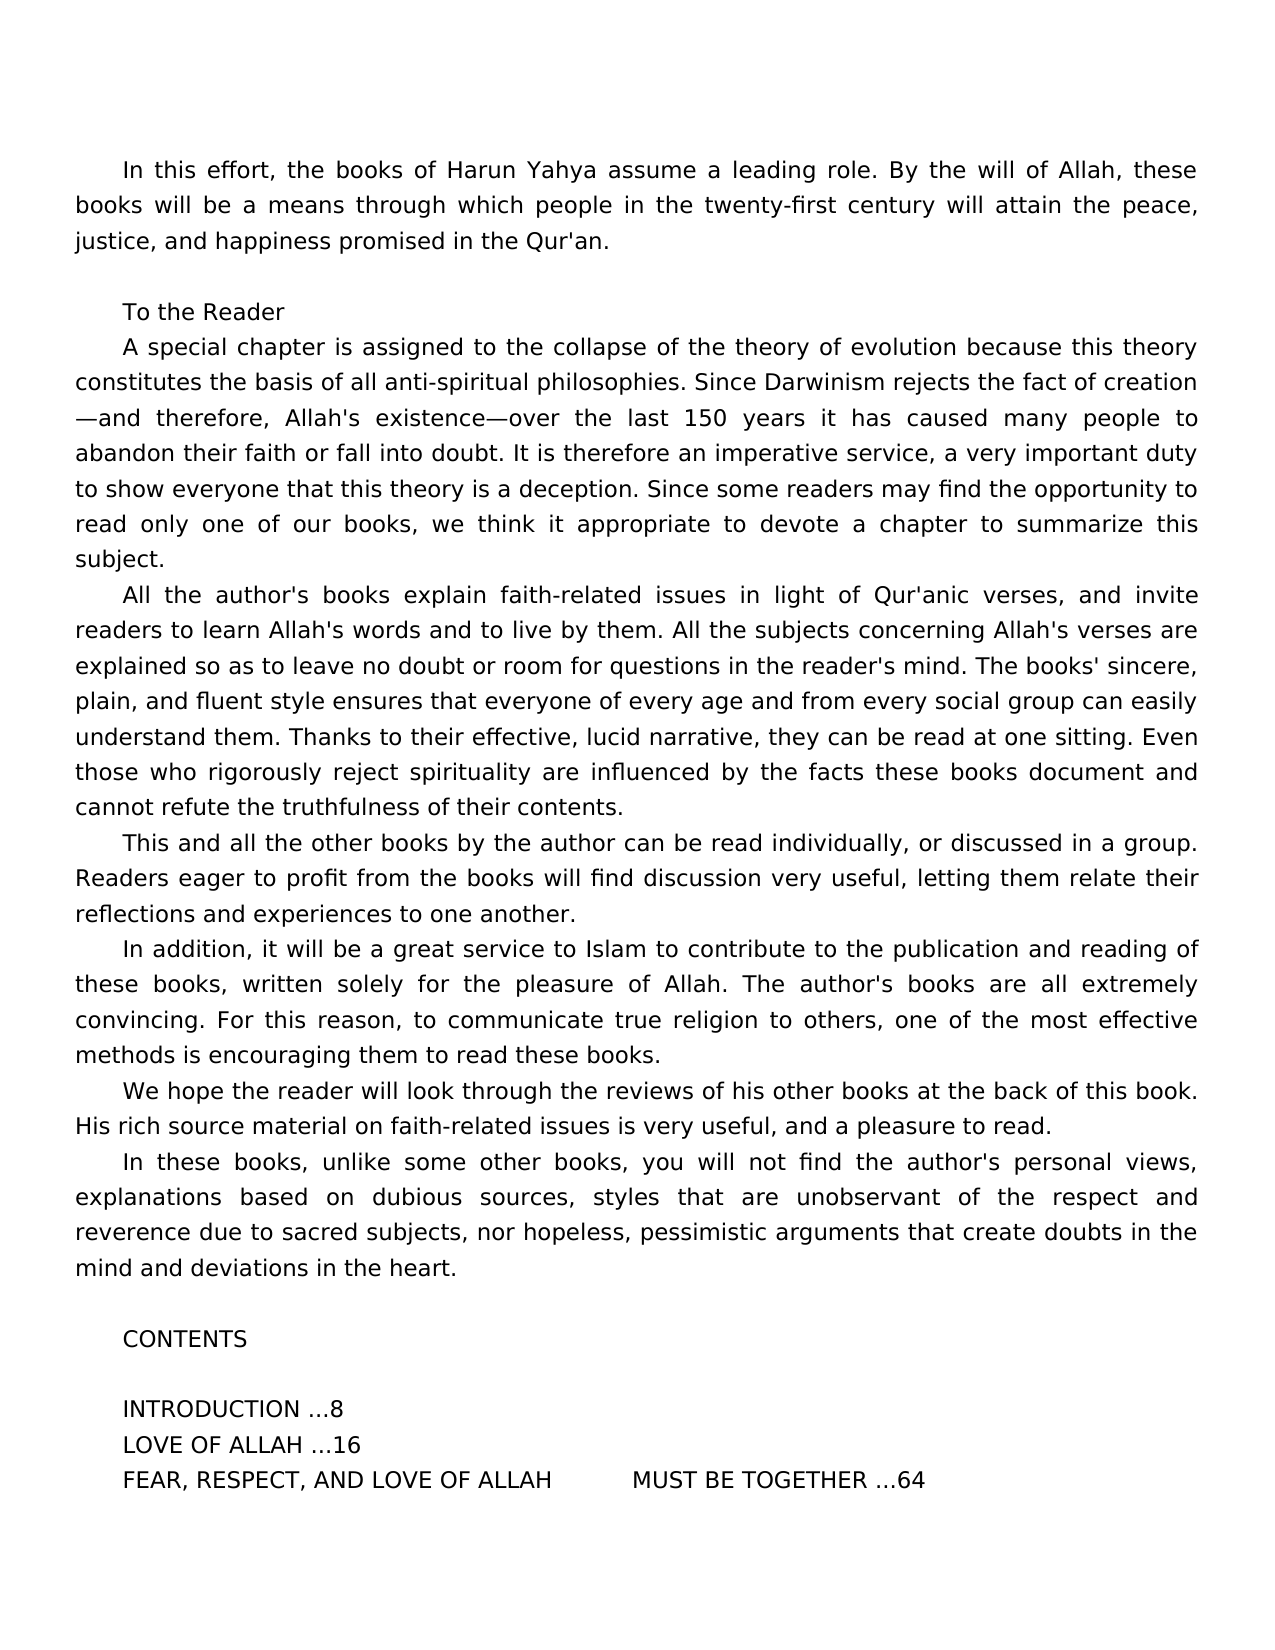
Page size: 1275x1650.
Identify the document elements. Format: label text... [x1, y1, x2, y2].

text This and all the other books by the author can be read individually, or discussed in a group. Readers eager to profit from the books will find discussion very useful, letting them relate their reflections and experiences to one another. [75, 823, 1200, 929]
text A special chapter is assigned to the collapse of the theory of evolution because this theory constitutes the basis of all anti-spiritual philosophies. Since Darwinism rejects the fact of creation—and therefore, Allah's existence—over the last 150 years it has caused many people to abandon their faith or fall into doubt. It is therefore an imperative service, a very important duty to show everyone that this theory is a deception. Since some readers may find the opportunity to read only one of our books, we think it appropriate to devote a chapter to summarize this subject. [75, 327, 1200, 575]
text FEAR, RESPECT, AND LOVE OF ALLAH MUST BE TOGETHER ...64 [75, 1460, 1200, 1496]
text In these books, unlike some other books, you will not find the author's personal views, explanations based on dubious sources, styles that are unobservant of the respect and reverence due to sacred subjects, nor hopeless, pessimistic arguments that create doubts in the mind and deviations in the heart. [75, 1142, 1200, 1283]
text All the author's books explain faith-related issues in light of Qur'anic verses, and invite readers to learn Allah's words and to live by them. All the subjects concerning Allah's verses are explained so as to leave no doubt or room for questions in the reader's mind. The books' sincere, plain, and fluent style ensures that everyone of every age and from every social group can easily understand them. Thanks to their effective, lucid narrative, they can be read at one sitting. Even those who rigorously reject spirituality are influenced by the facts these books document and cannot refute the truthfulness of their contents. [75, 575, 1200, 823]
text CONTENTS [75, 1319, 1200, 1354]
text LOVE OF ALLAH ...16 [75, 1425, 1200, 1460]
text In this effort, the books of Harun Yahya assume a leading role. By the will of Allah, these books will be a means through which people in the twenty-first century will attain the peace, justice, and happiness promised in the Qur'an. [75, 150, 1200, 256]
text In addition, it will be a great service to Islam to contribute to the publication and reading of these books, written solely for the pleasure of Allah. The author's books are all extremely convincing. For this reason, to communicate true religion to others, one of the most effective methods is encouraging them to read these books. [75, 929, 1200, 1071]
text We hope the reader will look through the reviews of his other books at the back of this book. His rich source material on faith-related issues is very useful, and a pleasure to read. [75, 1071, 1200, 1142]
text INTRODUCTION ...8 [75, 1389, 1200, 1425]
text To the Reader [75, 292, 1200, 327]
